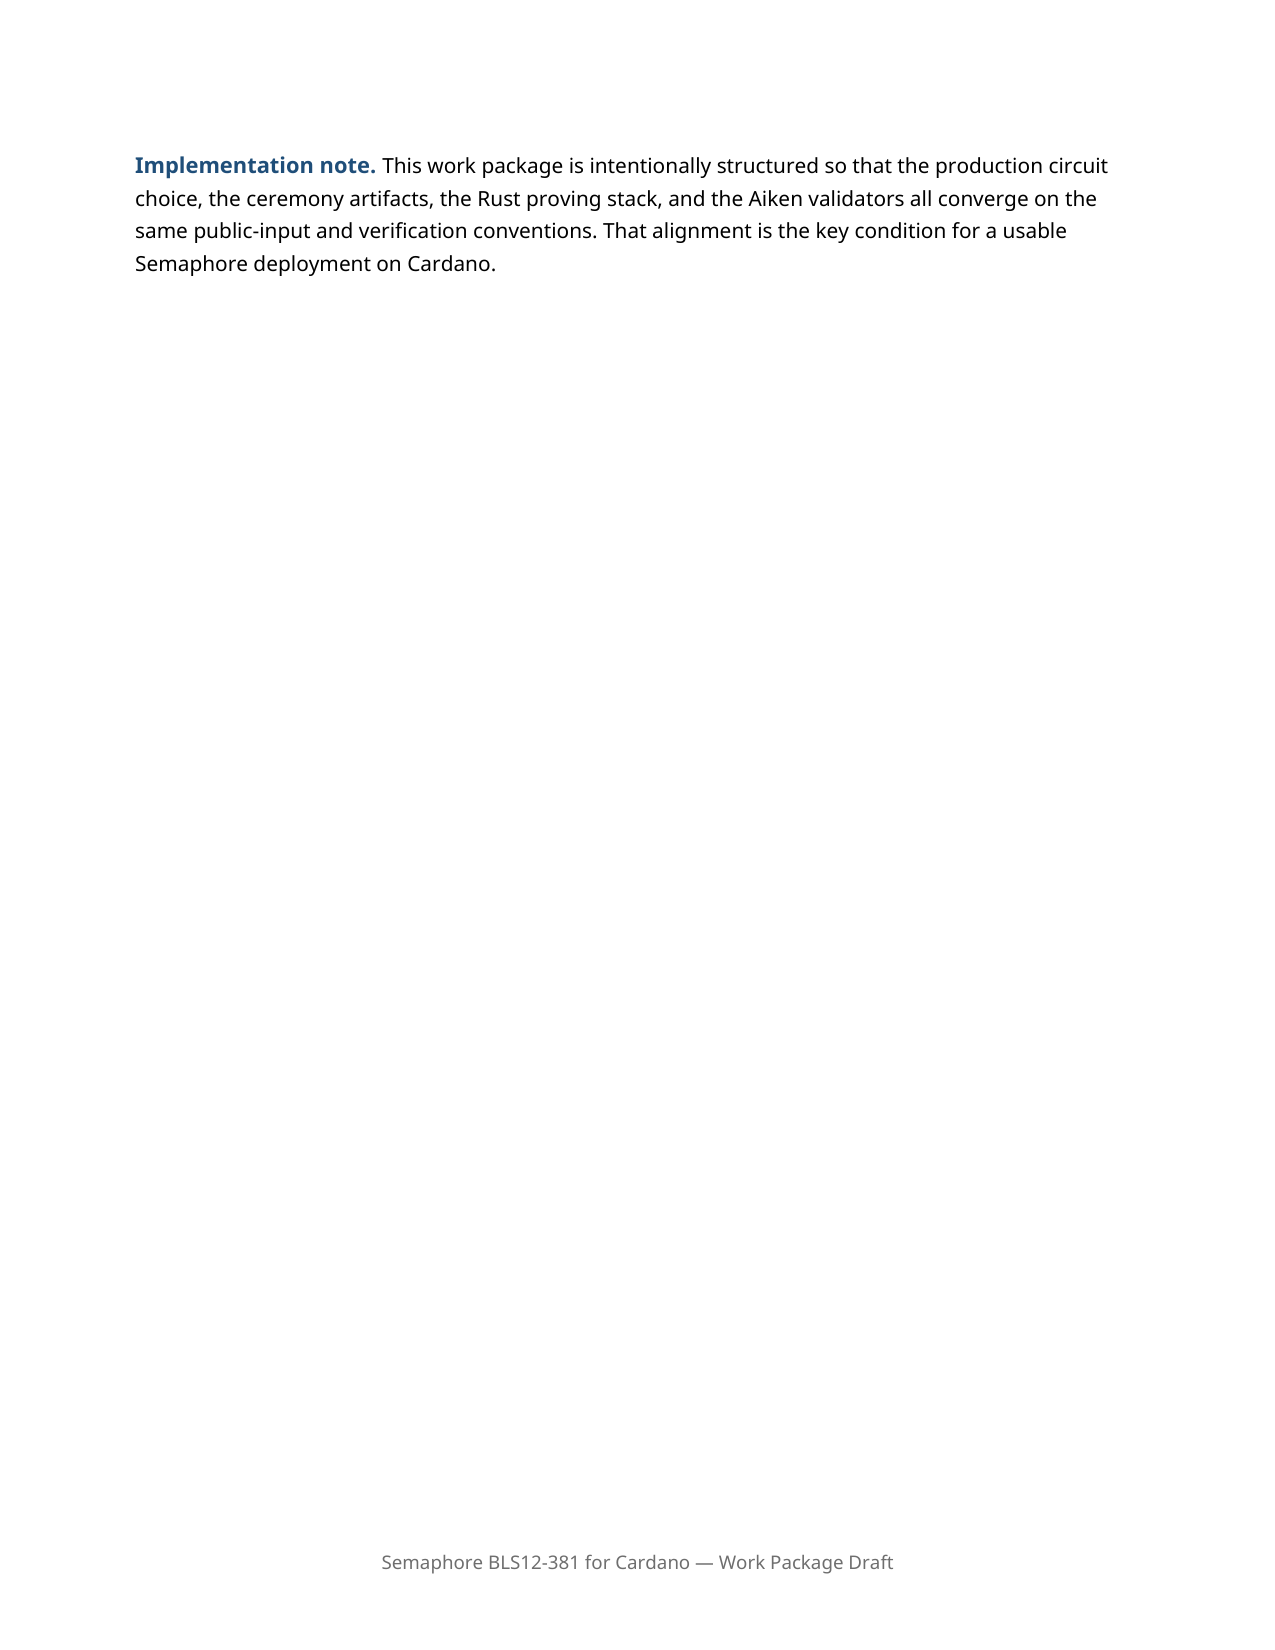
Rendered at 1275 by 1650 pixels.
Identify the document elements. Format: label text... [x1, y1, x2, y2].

text Implementation note. This work package is intentionally structured so that the production circuit choice, the ceremony artifacts, the Rust proving stack, and the Aiken validators all converge on the same public-input and verification conventions. That alignment is the key condition for a usable Semaphore deployment on Cardano. [135, 150, 1140, 278]
